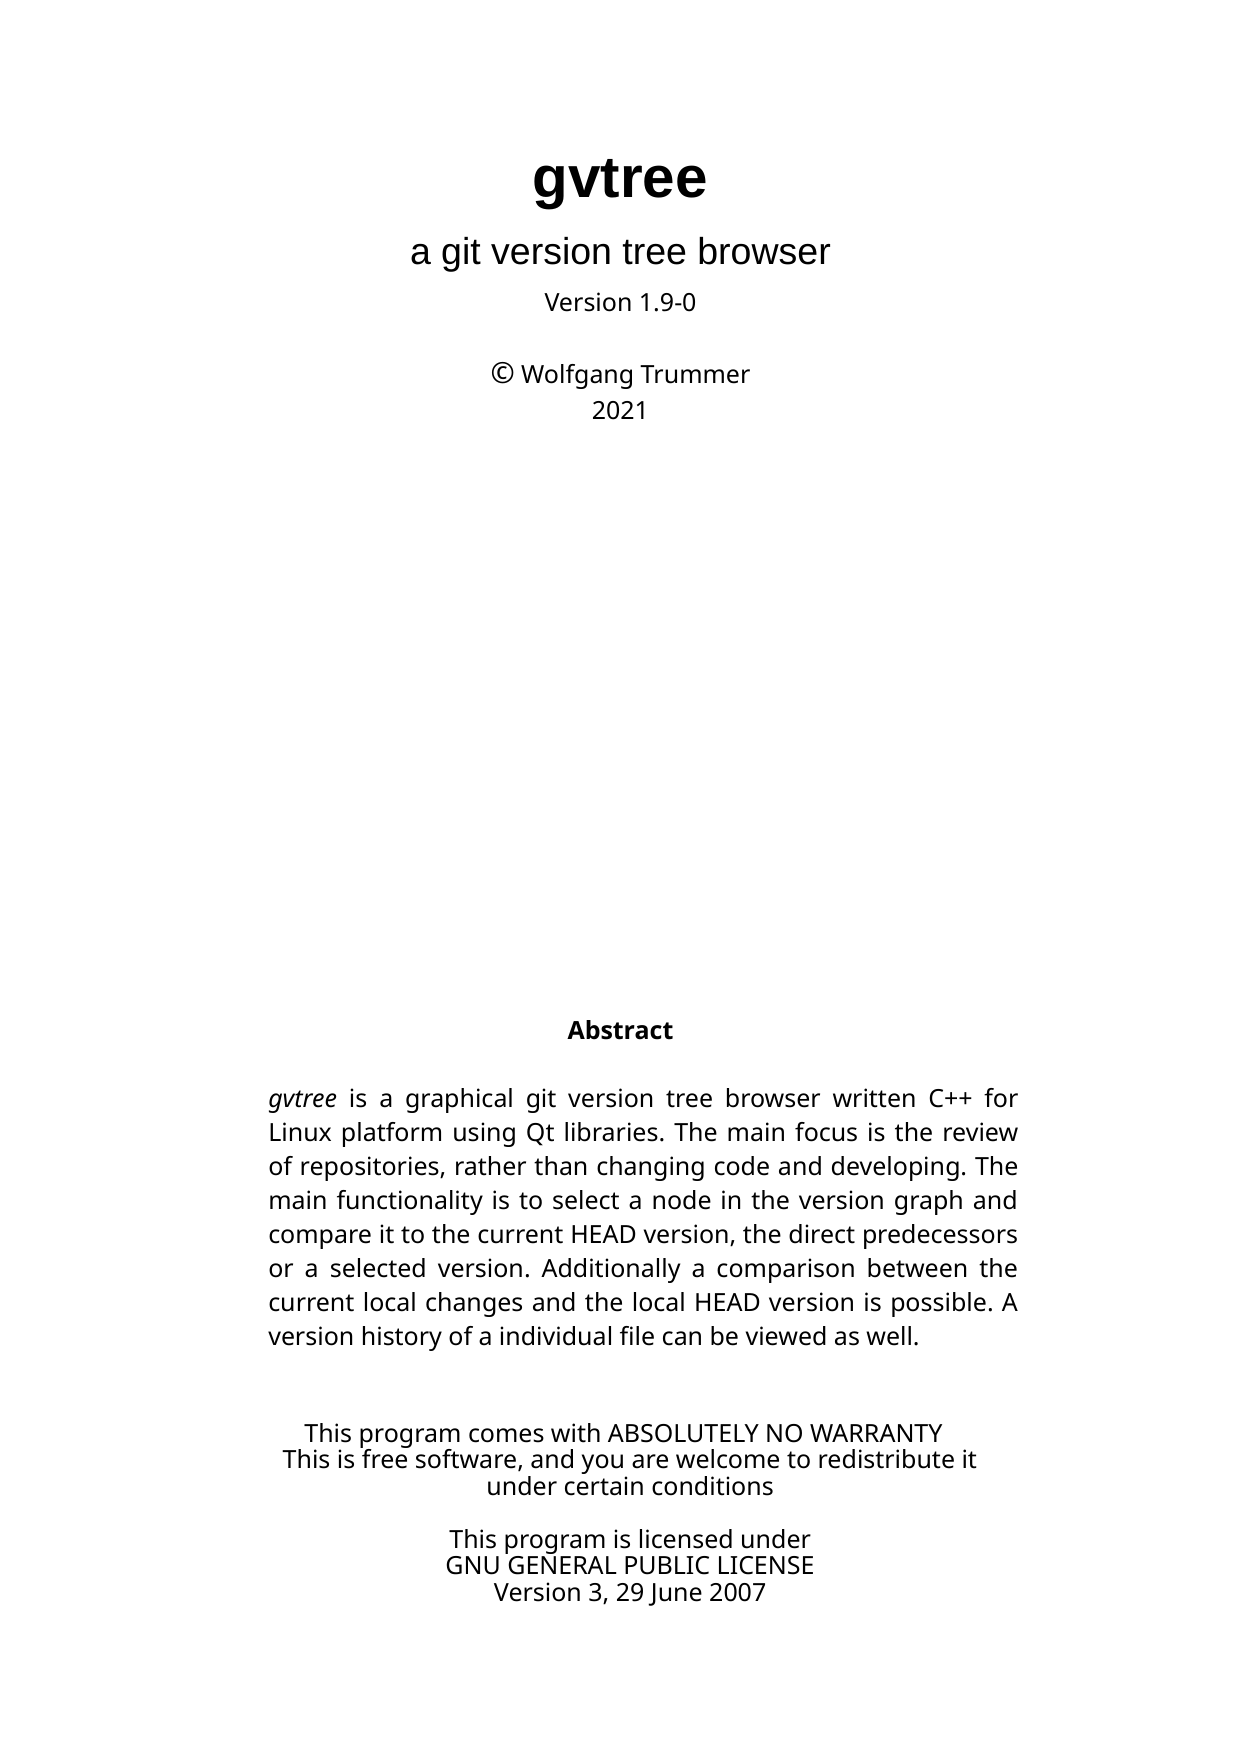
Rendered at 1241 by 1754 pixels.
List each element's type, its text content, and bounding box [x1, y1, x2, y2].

text 2021 [118, 392, 1122, 426]
text Abstract [118, 1012, 1122, 1047]
text This program comes with ABSOLUTELY NO WARRANTY This is free software, and you are welcome to redistribute it under certain conditions This program is licensed under GNU GENERAL PUBLIC LICENSE Version 3, 29 June 2007 [118, 1421, 1122, 1606]
text gvtree is a graphical git version tree browser written C++ for Linux platform using Qt libraries. The main focus is the review of repositories, rather than changing code and developing. The main functionality is to select a node in the version graph and compare it to the current HEAD version, the direct predecessors or a selected version. Additionally a comparison between the current local changes and the local HEAD version is possible. A version history of a individual file can be viewed as well. [268, 1081, 1019, 1353]
subtitle a git version tree browser [118, 229, 1122, 272]
text Version 1.9-0 [118, 284, 1122, 319]
title gvtree [118, 143, 1122, 210]
text © Wolfgang Trummer [118, 353, 1122, 392]
